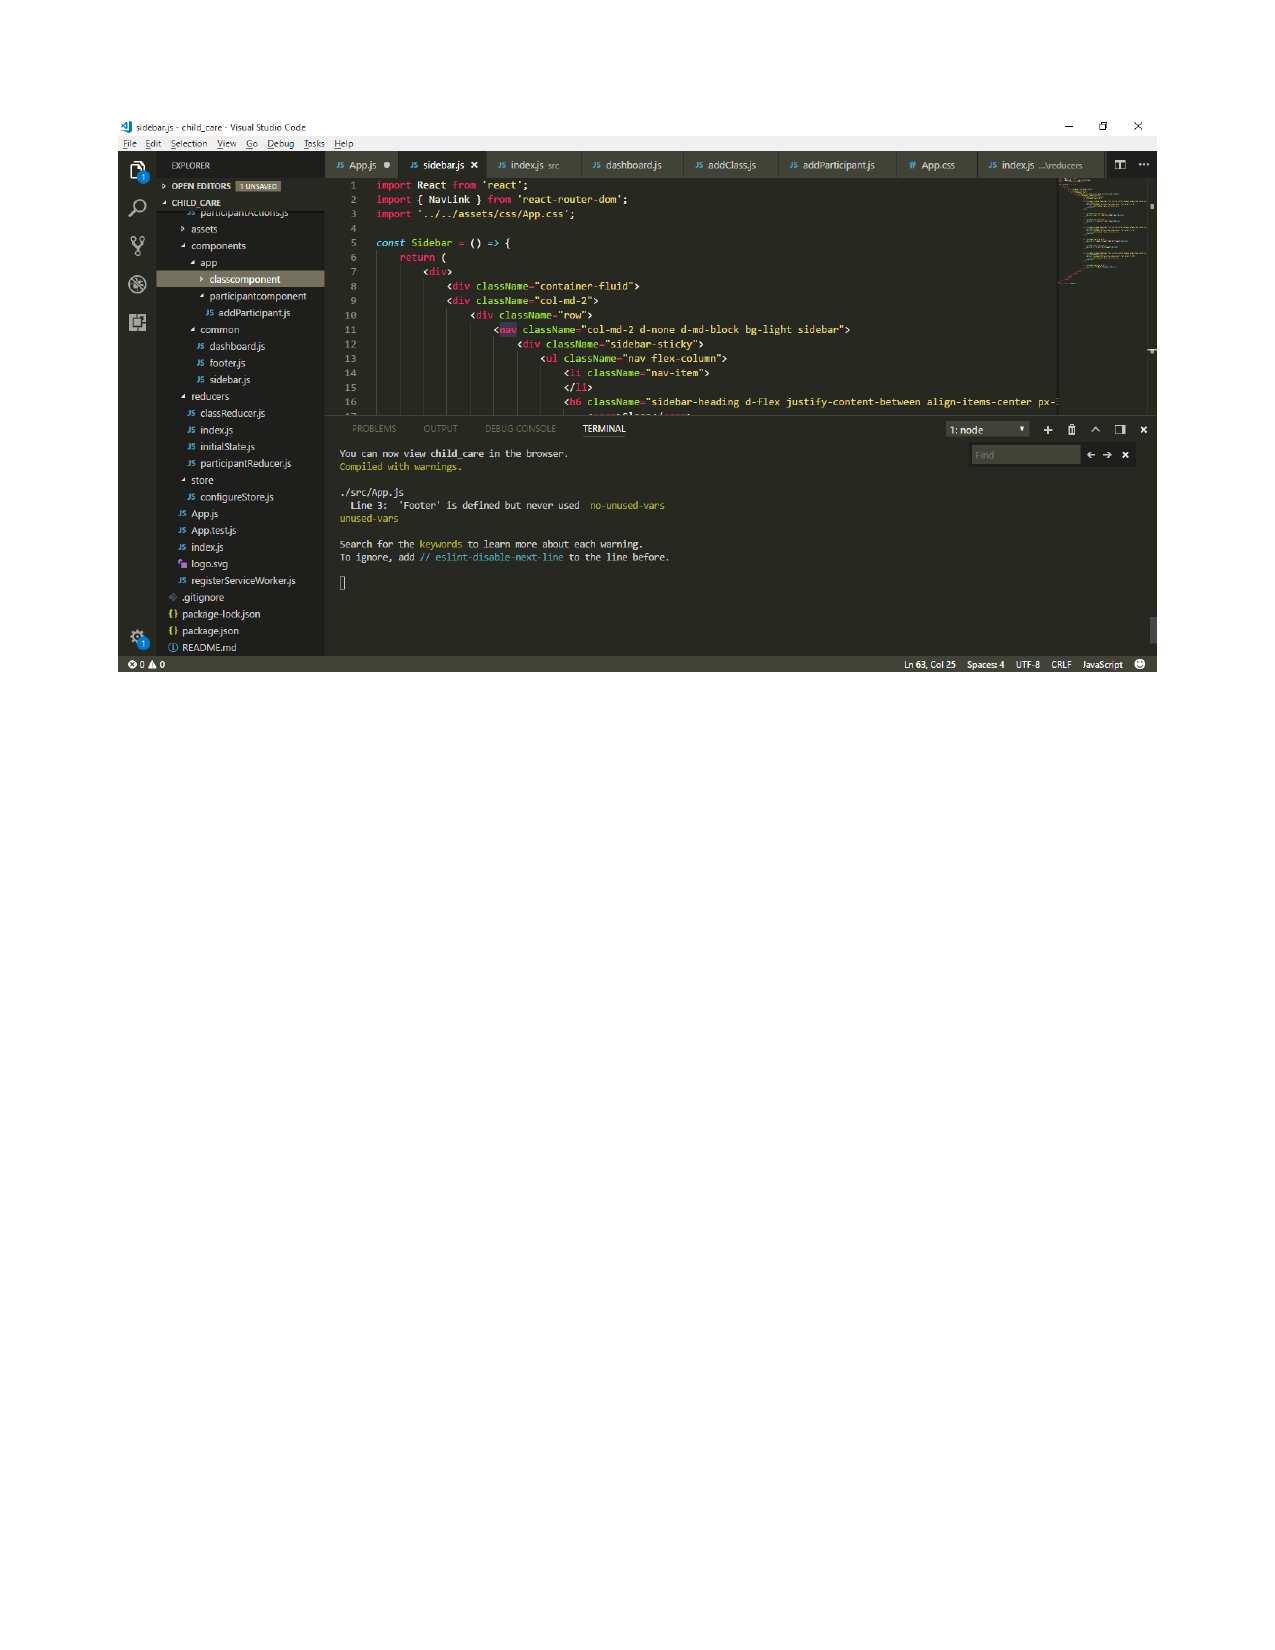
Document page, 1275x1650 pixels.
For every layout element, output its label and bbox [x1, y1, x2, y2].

picture [118, 118, 1157, 672]
